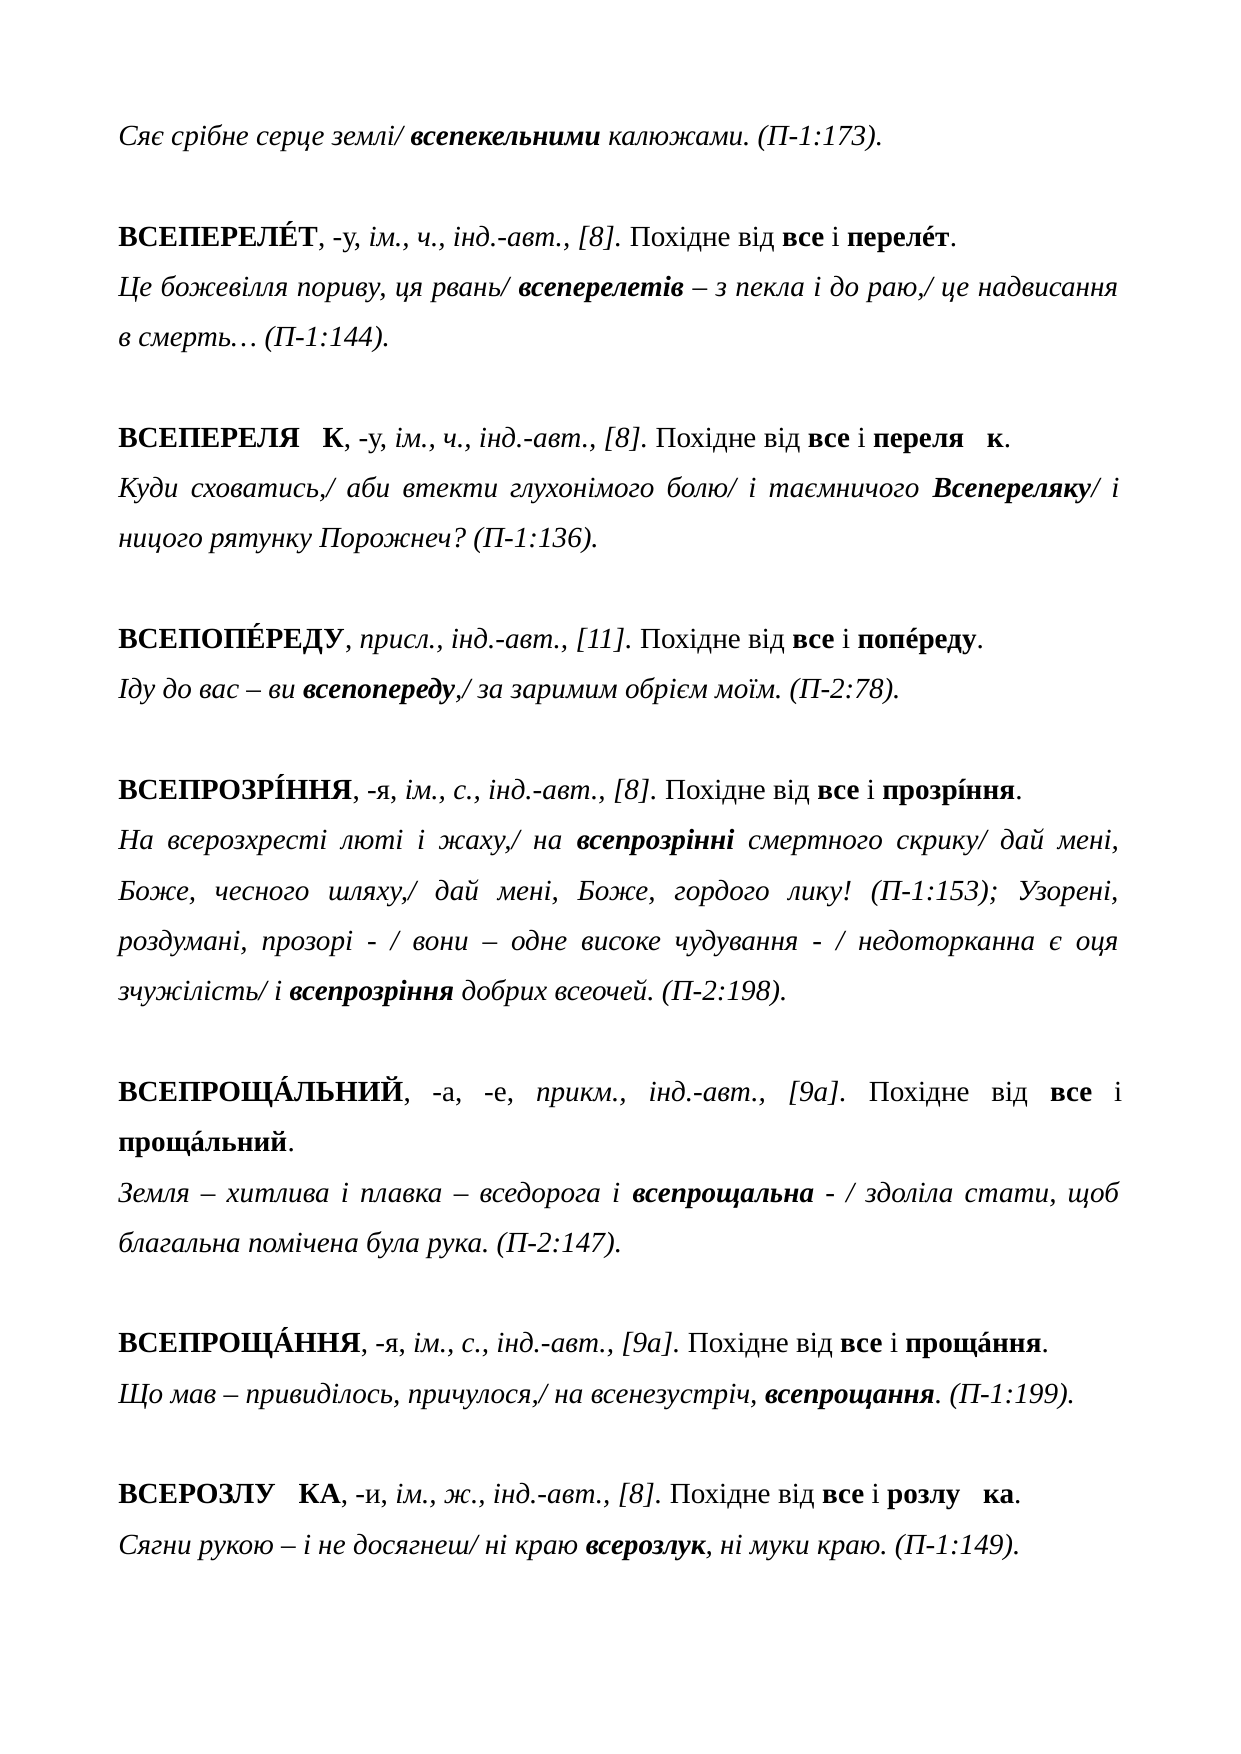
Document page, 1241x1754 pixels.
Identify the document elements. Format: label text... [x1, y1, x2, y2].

text Куди сховатись,/ аби втекти глухонімого болю/ і таємничого Всепереляку/ і ницого рятунку Порожнеч? (П-1:136). [118, 470, 1122, 554]
text Всепрощáння, -я, ім., с., інд.-авт., [9а]. Похідне від все і прощáння. [118, 1326, 1122, 1359]
text Всепереляк, -у, ім., ч., інд.-авт., [8]. Похідне від все і переляк. [118, 420, 1122, 453]
text Сягни рукою – і не досягнеш/ ні краю всерозлук, ні муки краю. (П-1:149). [118, 1527, 1122, 1560]
text Всепрощáльний, -а, -е, прикм., інд.-авт., [9а]. Похідне від все і прощáльний. [118, 1074, 1122, 1158]
text Всепопéреду, присл., інд.-авт., [11]. Похідне від все і попéреду. [118, 621, 1122, 655]
text Це божевілля пориву, ця рвань/ всеперелетів – з пекла і до раю,/ це надвисання в смерть… (П-1:144). [118, 269, 1122, 353]
text Всеперелéт, -у, ім., ч., інд.-авт., [8]. Похідне від все і перелéт. [118, 219, 1122, 252]
text Сяє срібне серце землі/ всепекельними калюжами. (П-1:173). [118, 118, 1122, 152]
text На всерозхресті люті і жаху,/ на всепрозрінні смертного скрику/ дай мені, Боже, чесного шляху,/ дай мені, Боже, гордого лику! (П-1:153); Узорені, роздумані, прозорі - / вони – одне високе чудування - / недоторканна є оця зчужілість/ і всепрозріння добрих всеочей. (П-2:198). [118, 822, 1122, 1007]
text Що мав – привиділось, причулося,/ на всенезустріч, всепрощання. (П-1:199). [118, 1376, 1122, 1409]
text Всепрозрíння, -я, ім., с., інд.-авт., [8]. Похідне від все і прозрíння. [118, 772, 1122, 806]
text Всерозлука, -и, ім., ж., інд.-авт., [8]. Похідне від все і розлука. [118, 1477, 1122, 1510]
text Іду до вас – ви всепопереду,/ за заримим обрієм моїм. (П-2:78). [118, 672, 1122, 705]
text Земля – хитлива і плавка – вседорога і всепрощальна - / здоліла стати, щоб благальна помічена була рука. (П-2:147). [118, 1175, 1122, 1258]
